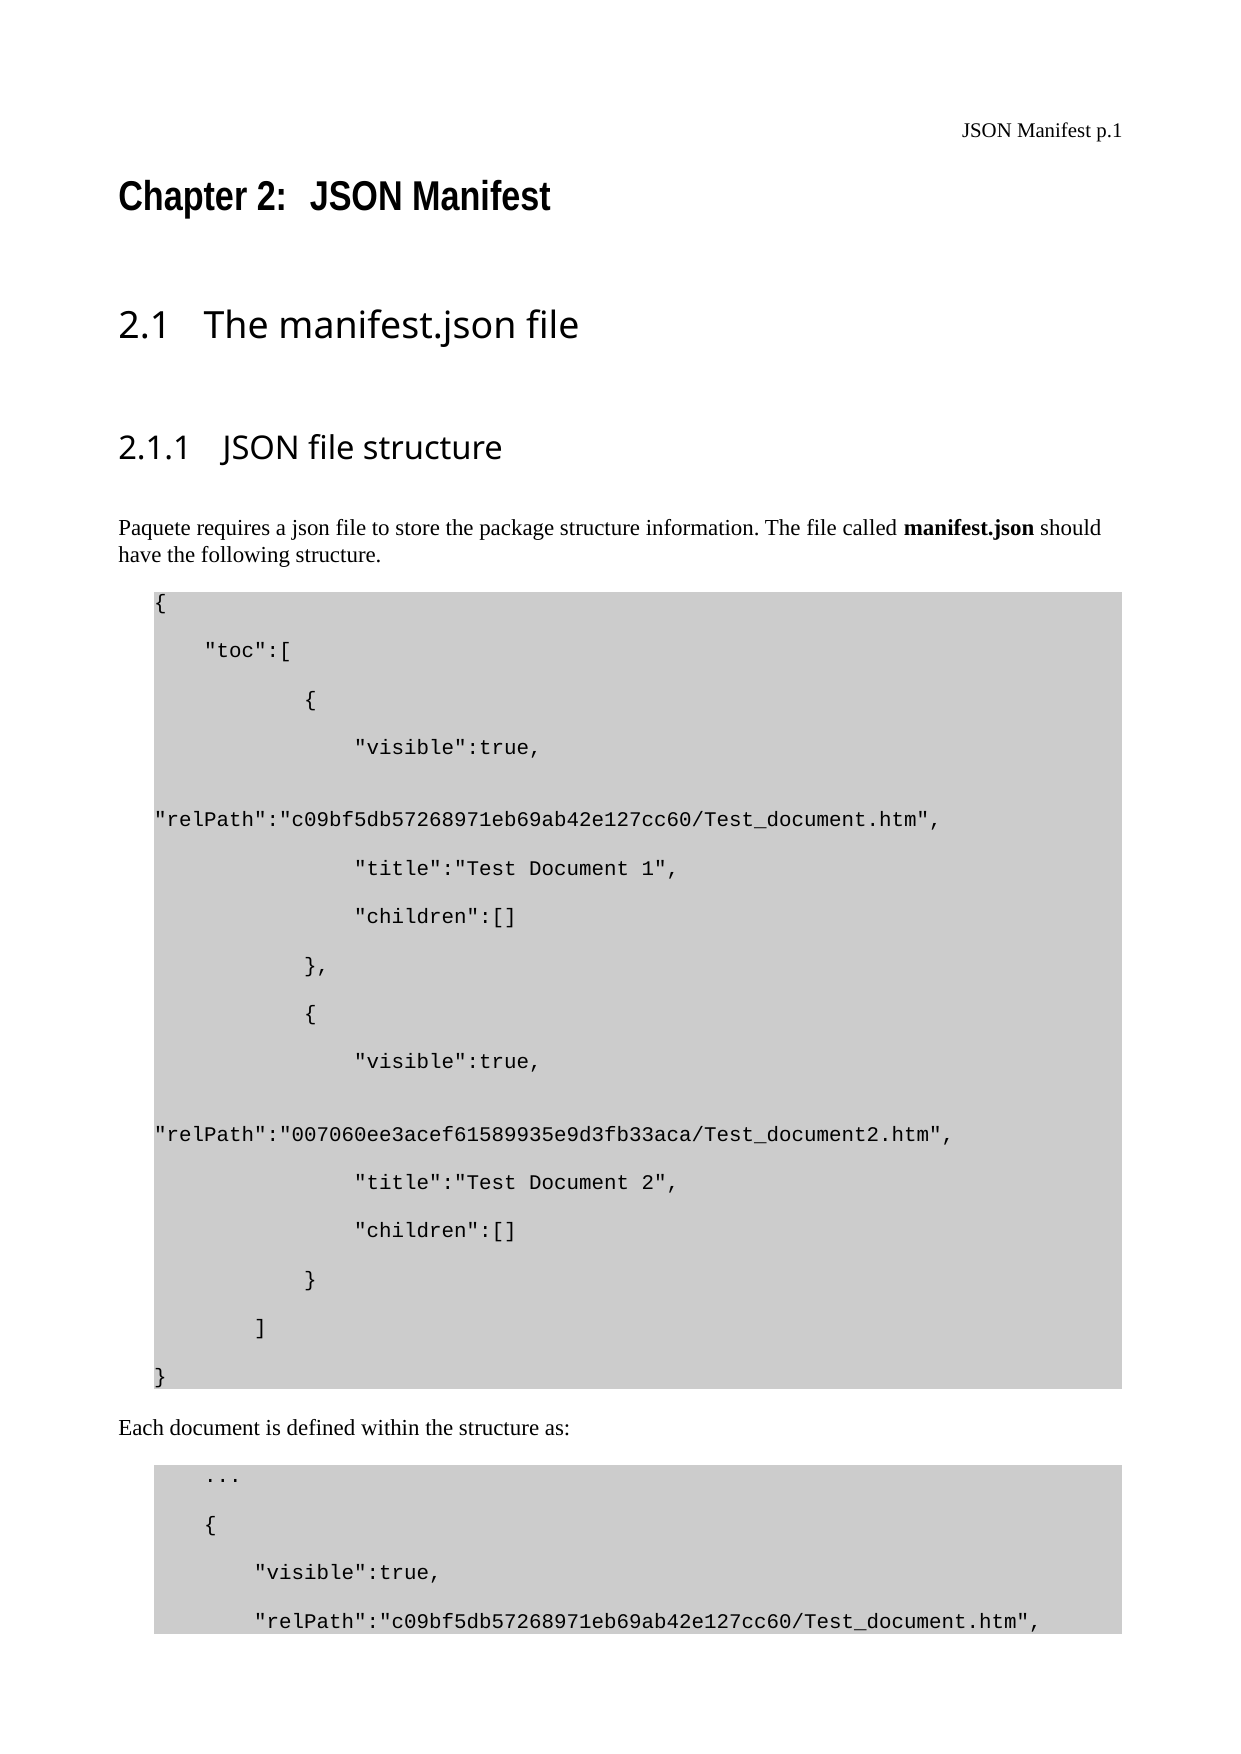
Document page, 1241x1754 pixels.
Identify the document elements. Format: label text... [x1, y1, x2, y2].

title JSON Manifest [118, 172, 1122, 219]
text "visible":true, [154, 1052, 1122, 1075]
text "relPath":"007060ee3acef61589935e9d3fb33aca/Test_document2.htm", [154, 1100, 1122, 1147]
text "children":[] [154, 1221, 1122, 1244]
text { [154, 1514, 1122, 1537]
text Paquete requires a json file to store the package structure information. The file called manifest.json should have the following structure. [118, 514, 1122, 567]
text } [154, 1366, 1122, 1389]
text "visible":true, [154, 1562, 1122, 1586]
text { [154, 689, 1122, 712]
text { [154, 592, 1122, 616]
text }, [154, 955, 1122, 978]
text "children":[] [154, 906, 1122, 930]
text ... [154, 1465, 1122, 1489]
text "relPath":"c09bf5db57268971eb69ab42e127cc60/Test_document.htm", [154, 1611, 1122, 1634]
text "toc":[ [154, 640, 1122, 664]
text "visible":true, [154, 737, 1122, 761]
text "title":"Test Document 2", [154, 1172, 1122, 1196]
subtitle JSON file structure [118, 425, 1122, 469]
text ] [154, 1317, 1122, 1341]
text "title":"Test Document 1", [154, 858, 1122, 881]
text Each document is defined within the structure as: [118, 1414, 1122, 1441]
text } [154, 1269, 1122, 1293]
subtitle The manifest.json file [118, 299, 1122, 350]
text "relPath":"c09bf5db57268971eb69ab42e127cc60/Test_document.htm", [154, 786, 1122, 833]
text { [154, 1003, 1122, 1027]
